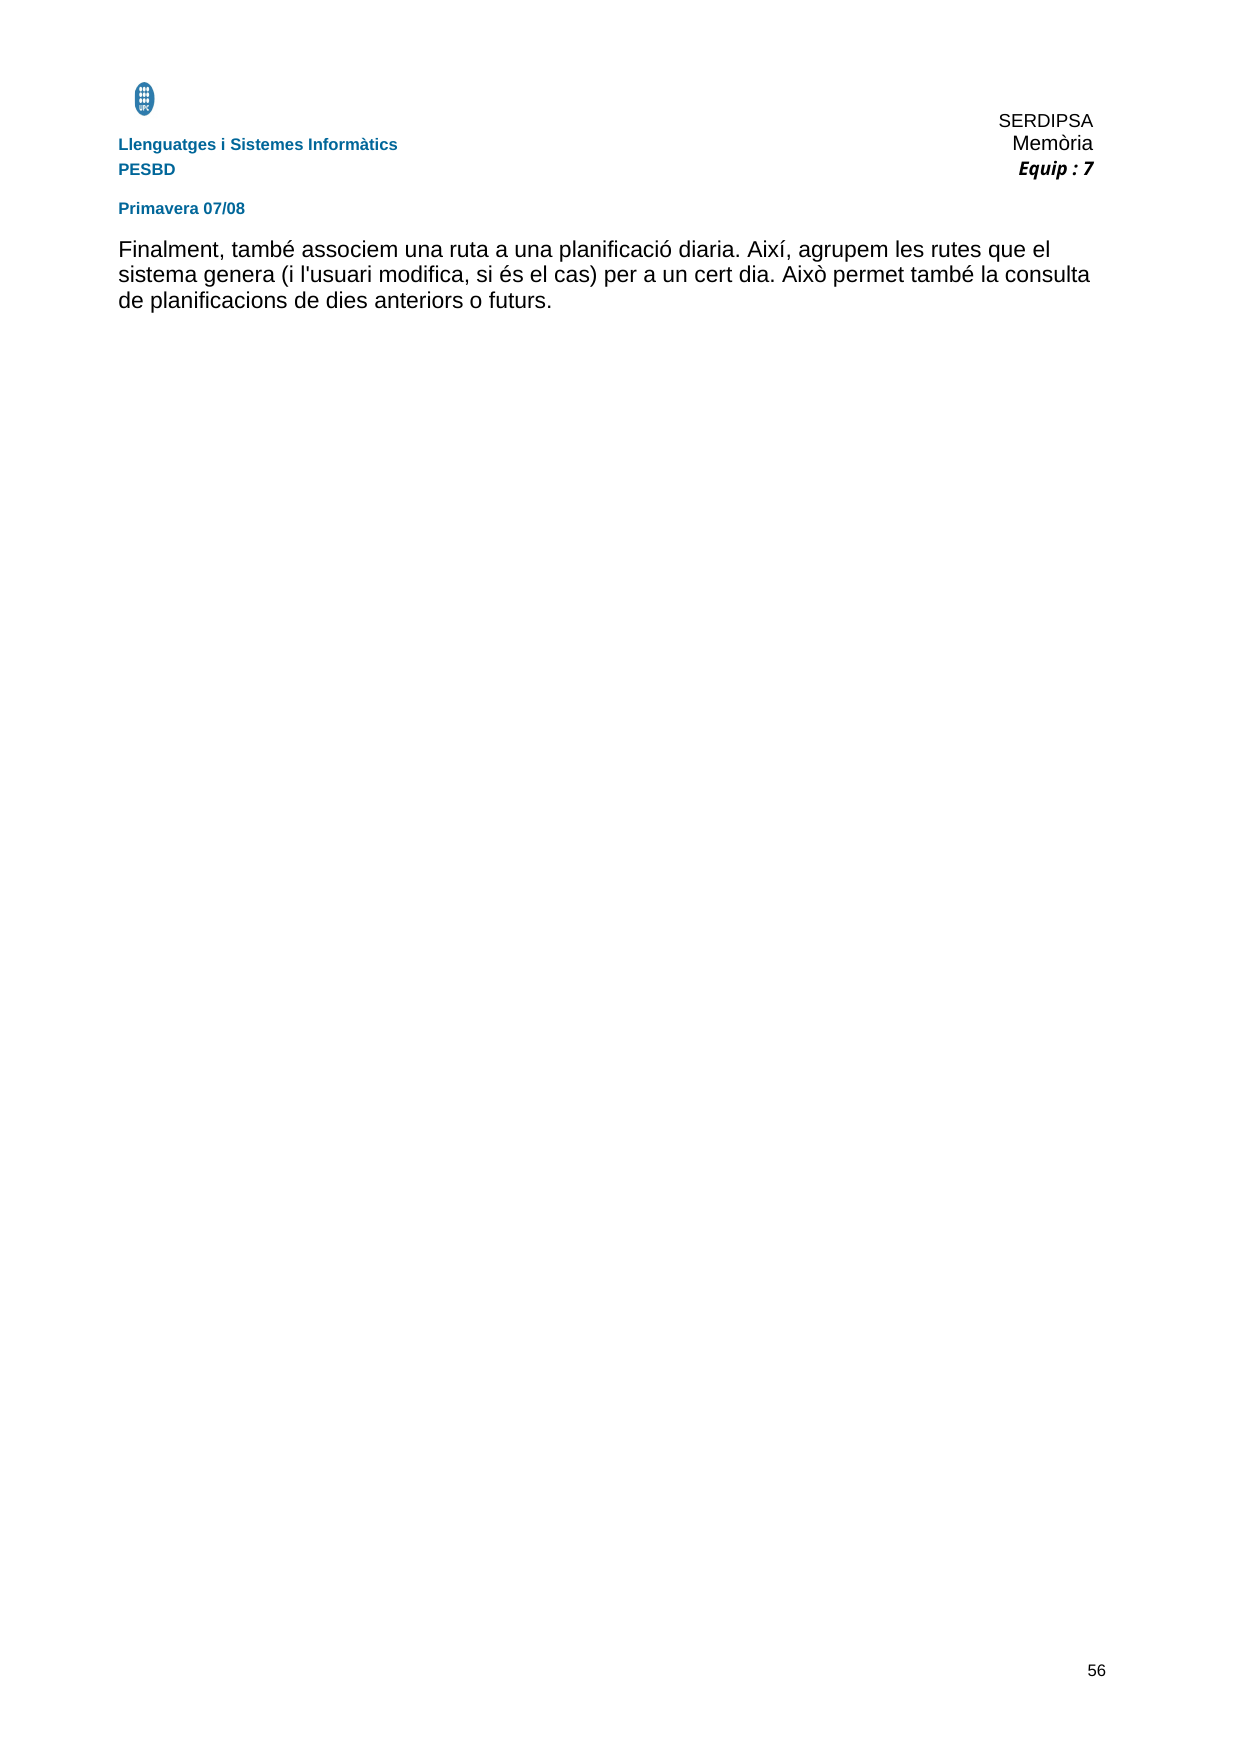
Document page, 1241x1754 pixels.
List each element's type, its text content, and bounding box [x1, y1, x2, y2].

text Finalment, també associem una ruta a una planificació diaria. Així, agrupem les rutes que el sistema genera (i l'usuari modifica, si és el cas) per a un cert dia. Això permet també la consulta de planificacions de dies anteriors o futurs. [118, 236, 1106, 313]
